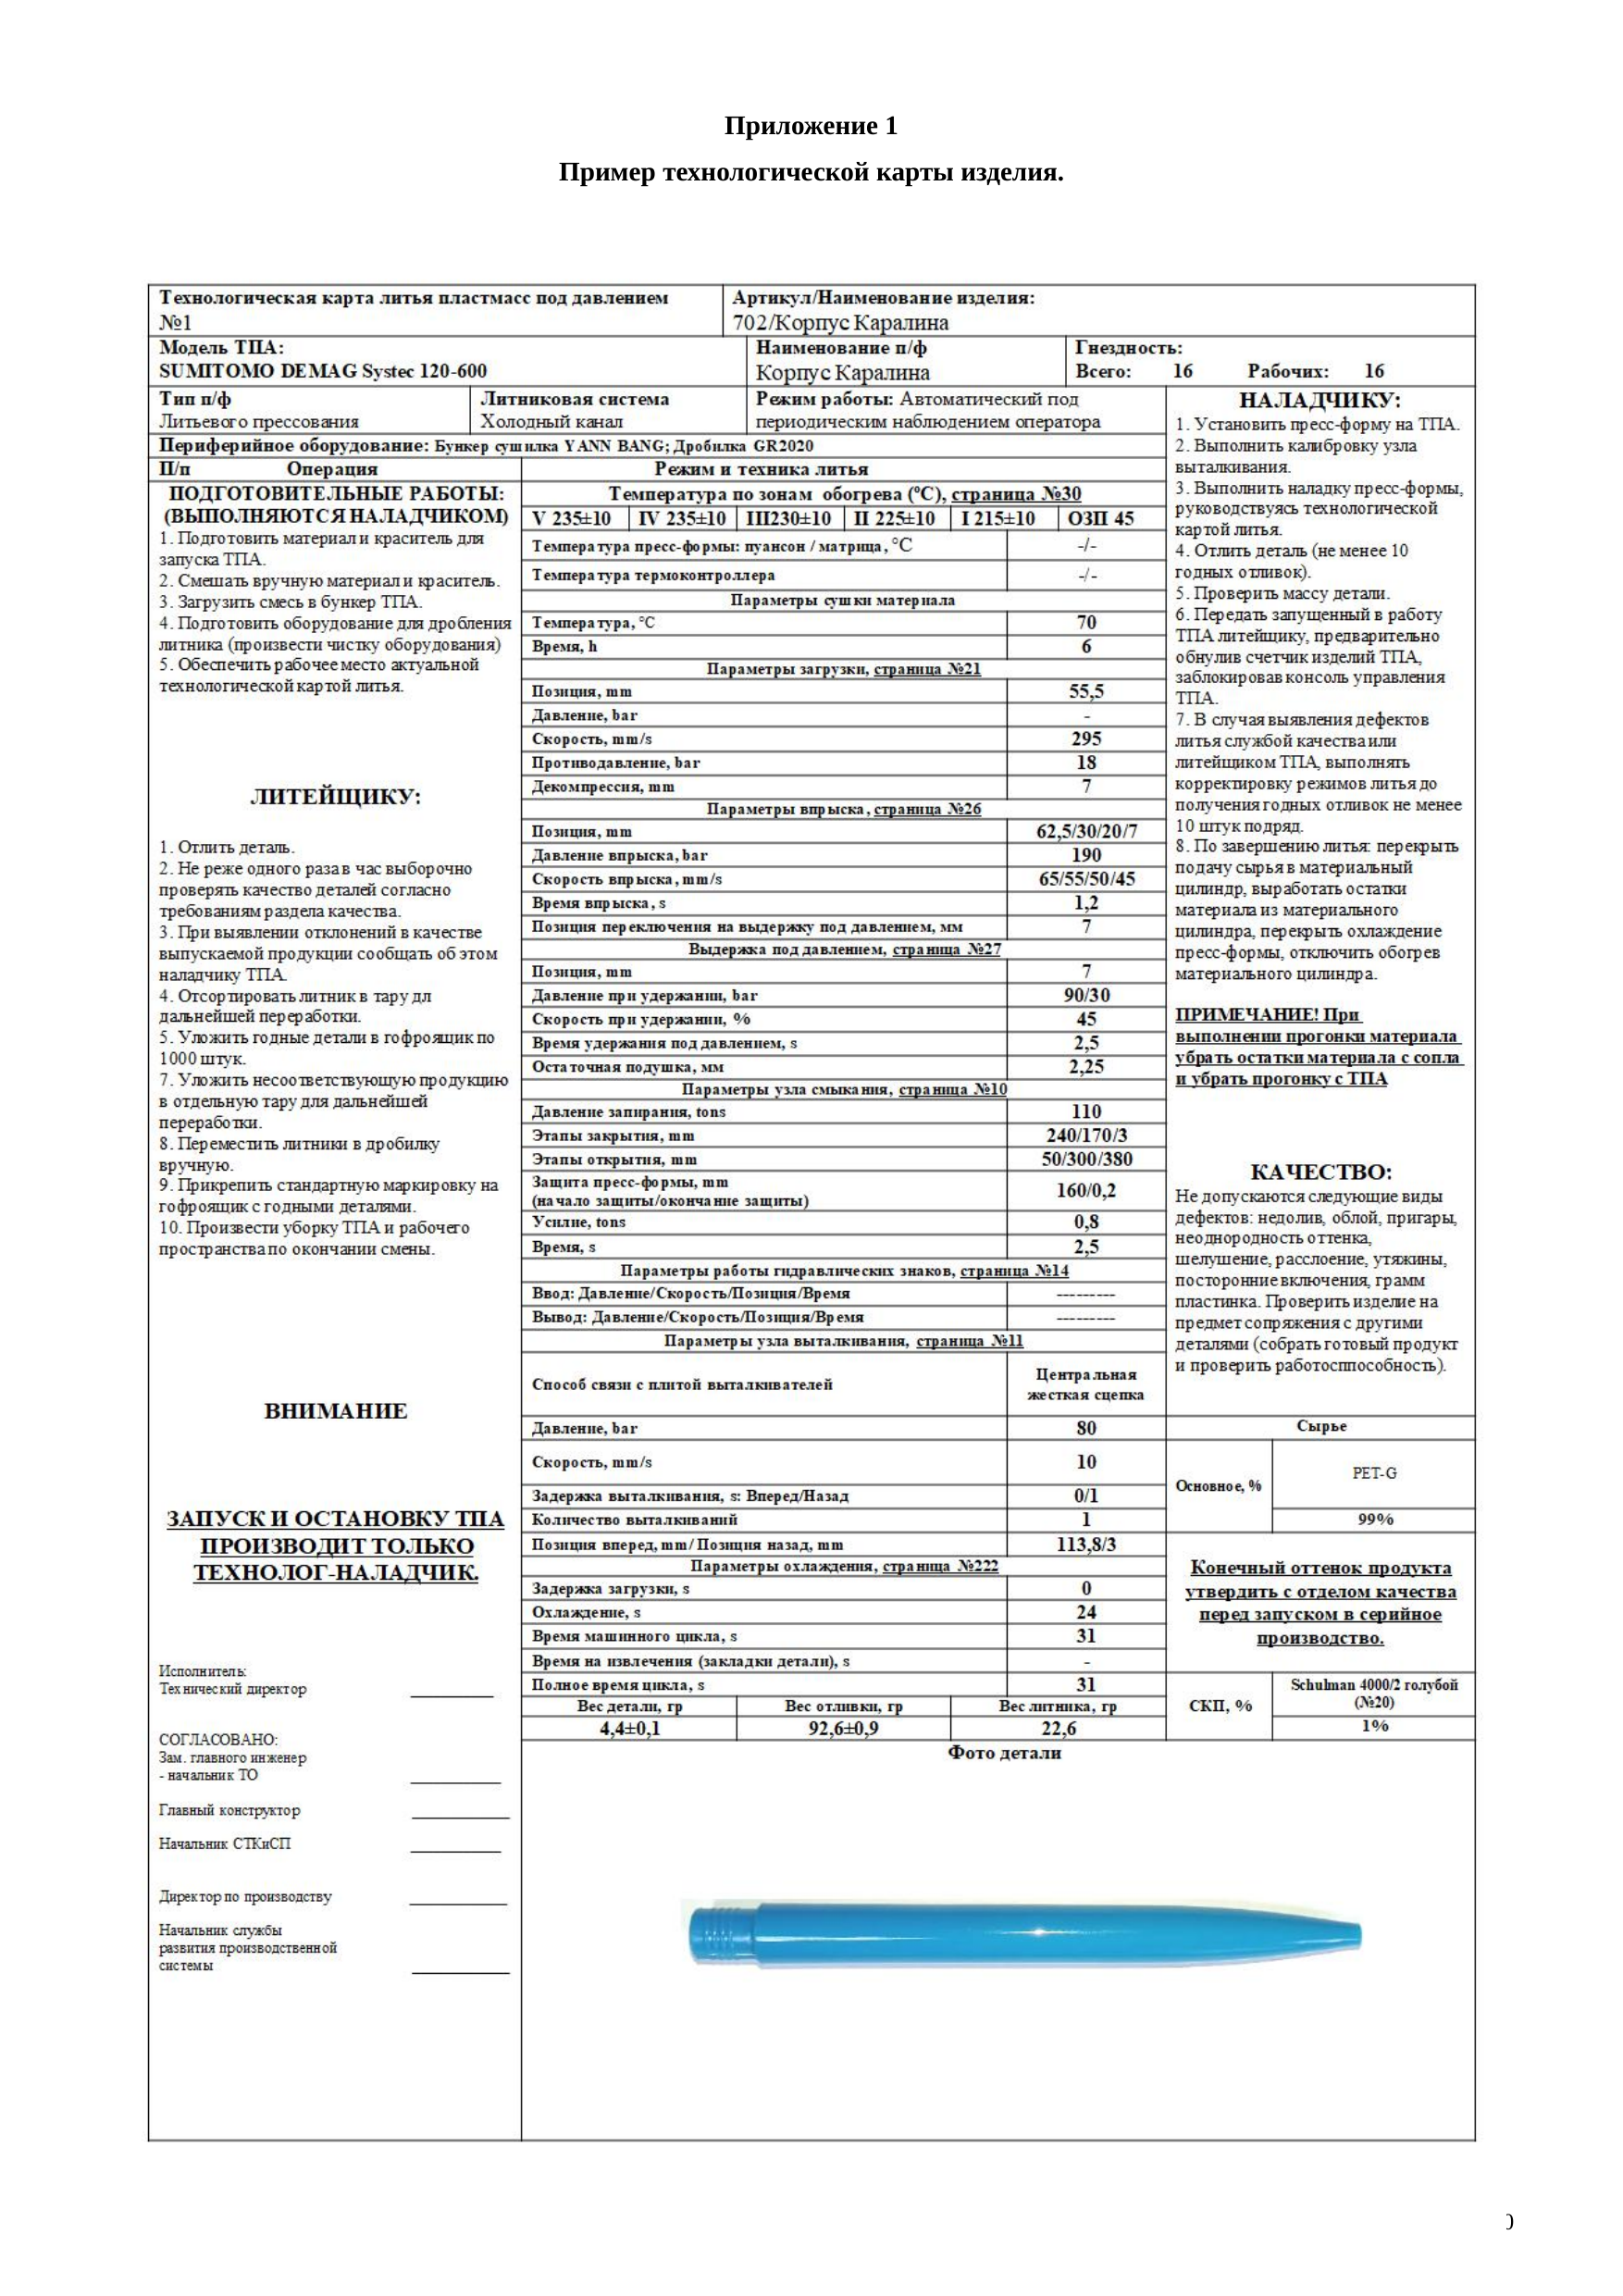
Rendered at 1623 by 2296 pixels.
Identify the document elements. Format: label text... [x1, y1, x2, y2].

subtitle Пример технологической карты изделия. [109, 155, 1514, 187]
subtitle Приложение 1 [109, 109, 1514, 141]
picture [102, 260, 1506, 2247]
